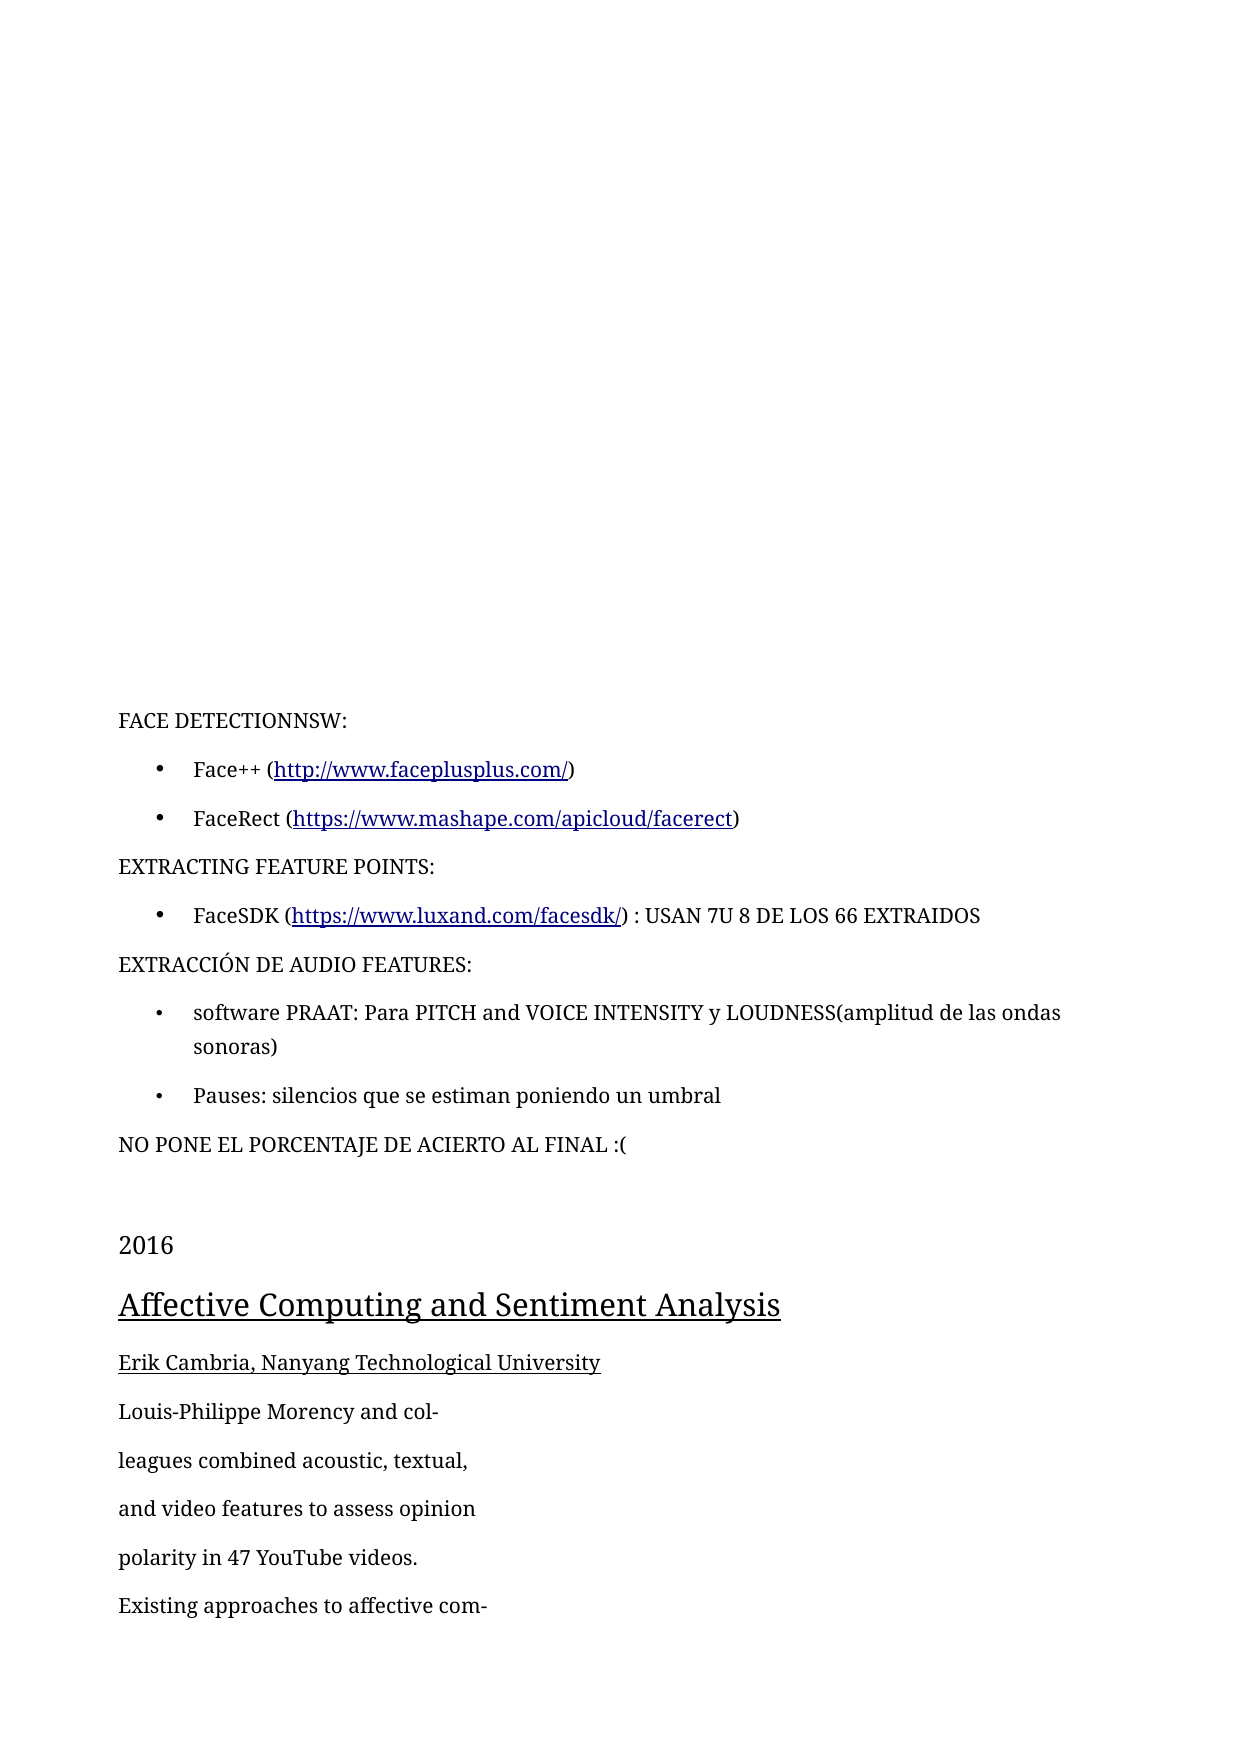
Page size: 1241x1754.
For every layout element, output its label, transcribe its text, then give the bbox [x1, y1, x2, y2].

text 2016 [118, 1227, 1122, 1261]
text leagues combined acoustic, textual, [118, 1446, 1122, 1474]
text polarity in 47 YouTube videos. [118, 1543, 1122, 1571]
text and video features to assess opinion [118, 1494, 1122, 1523]
text EXTRACCIÓN DE AUDIO FEATURES: [118, 950, 1122, 978]
list FaceSDK (https://www.luxand.com/facesdk/) : USAN 7U 8 DE LOS 66 EXTRAIDOS [156, 901, 1122, 929]
text Erik Cambria, Nanyang Technological University [118, 1348, 1122, 1377]
list Face++ (http://www.faceplusplus.com/) [156, 755, 1122, 783]
text Existing approaches to affective com- [118, 1592, 1122, 1620]
text NO PONE EL PORCENTAJE DE ACIERTO AL FINAL :( [118, 1130, 1122, 1158]
text FACE DETECTIONNSW: [118, 706, 1122, 735]
list FaceRect (https://www.mashape.com/apicloud/facerect) [156, 804, 1122, 832]
text EXTRACTING FEATURE POINTS: [118, 852, 1122, 881]
text Louis-Philippe Morency and col- [118, 1397, 1122, 1426]
list Pauses: silencios que se estiman poniendo un umbral [156, 1081, 1122, 1109]
text Affective Computing and Sentiment Analysis [118, 1283, 1122, 1325]
list software PRAAT: Para PITCH and VOICE INTENSITY y LOUDNESS(amplitud de las ondas sonoras) [156, 998, 1122, 1061]
